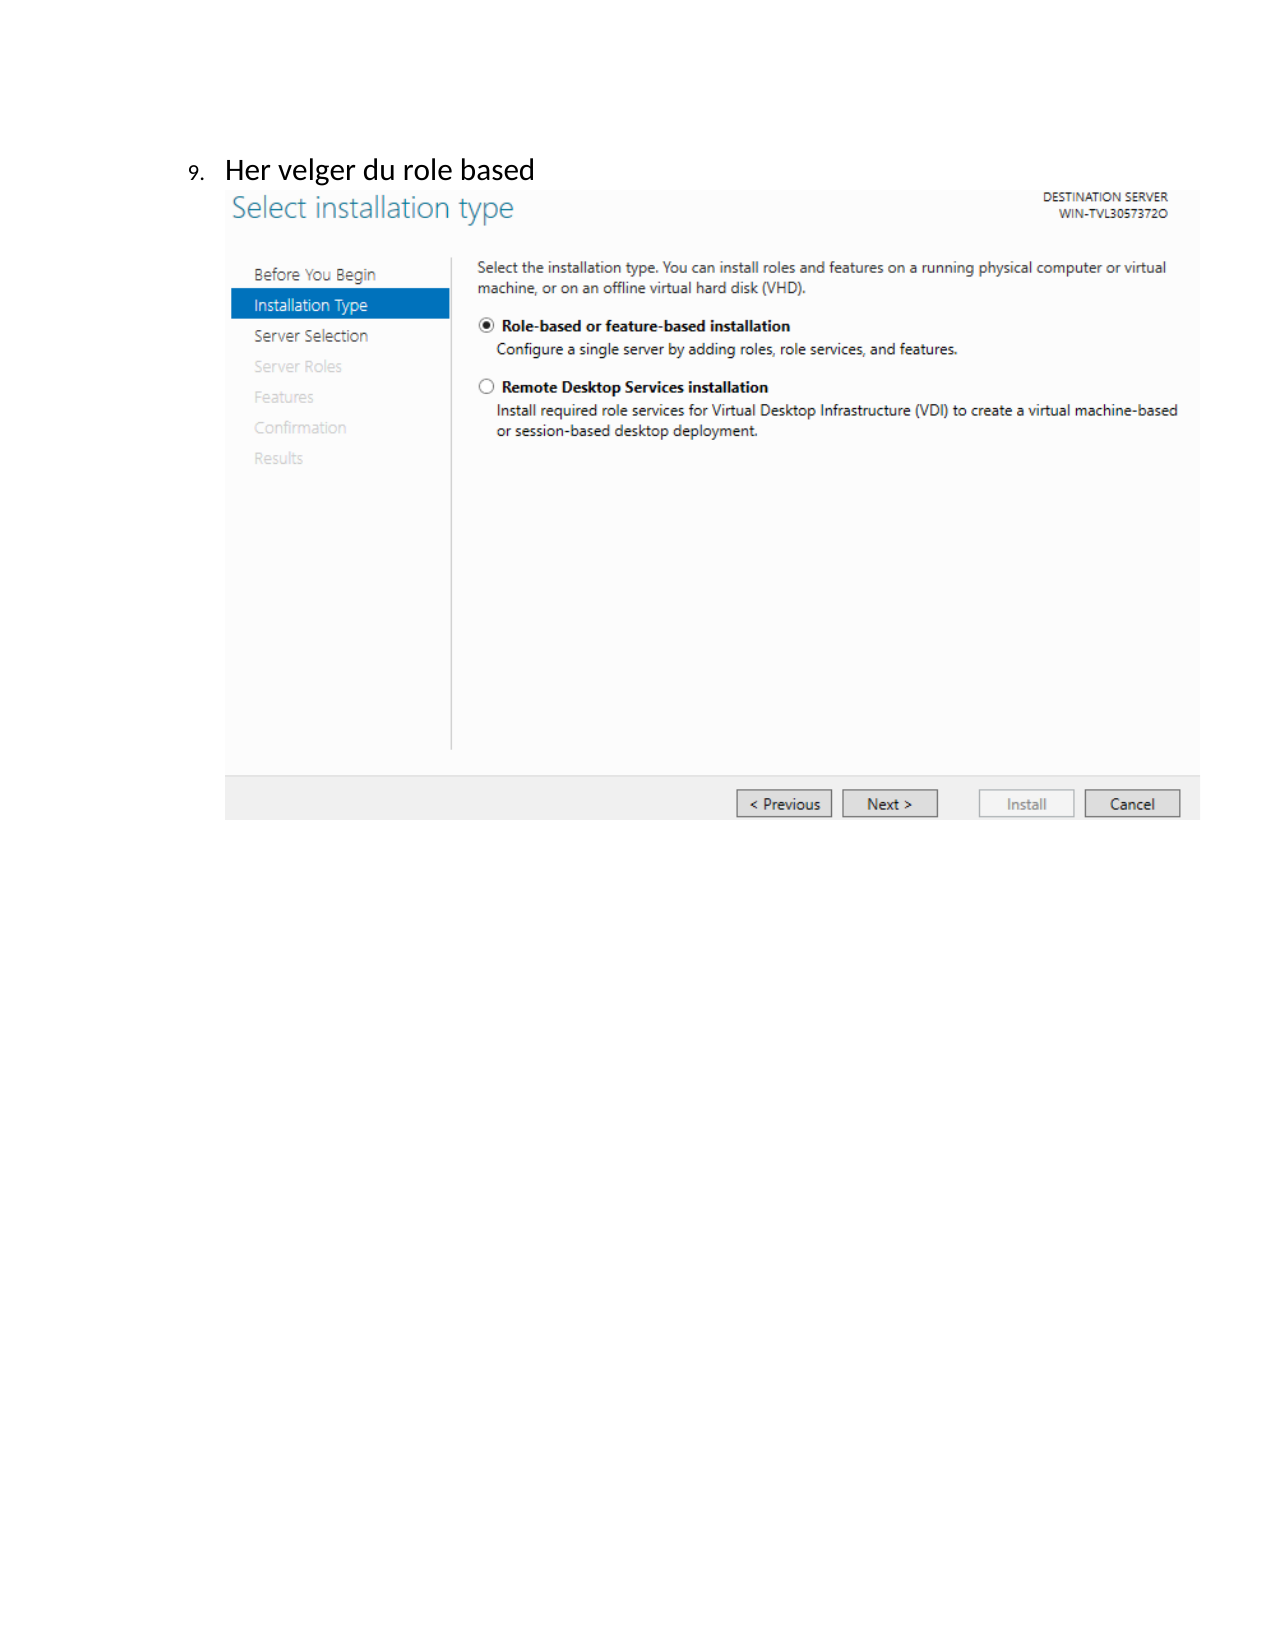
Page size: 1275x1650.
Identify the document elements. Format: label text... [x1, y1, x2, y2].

list Her velger du role based [187, 150, 1125, 820]
